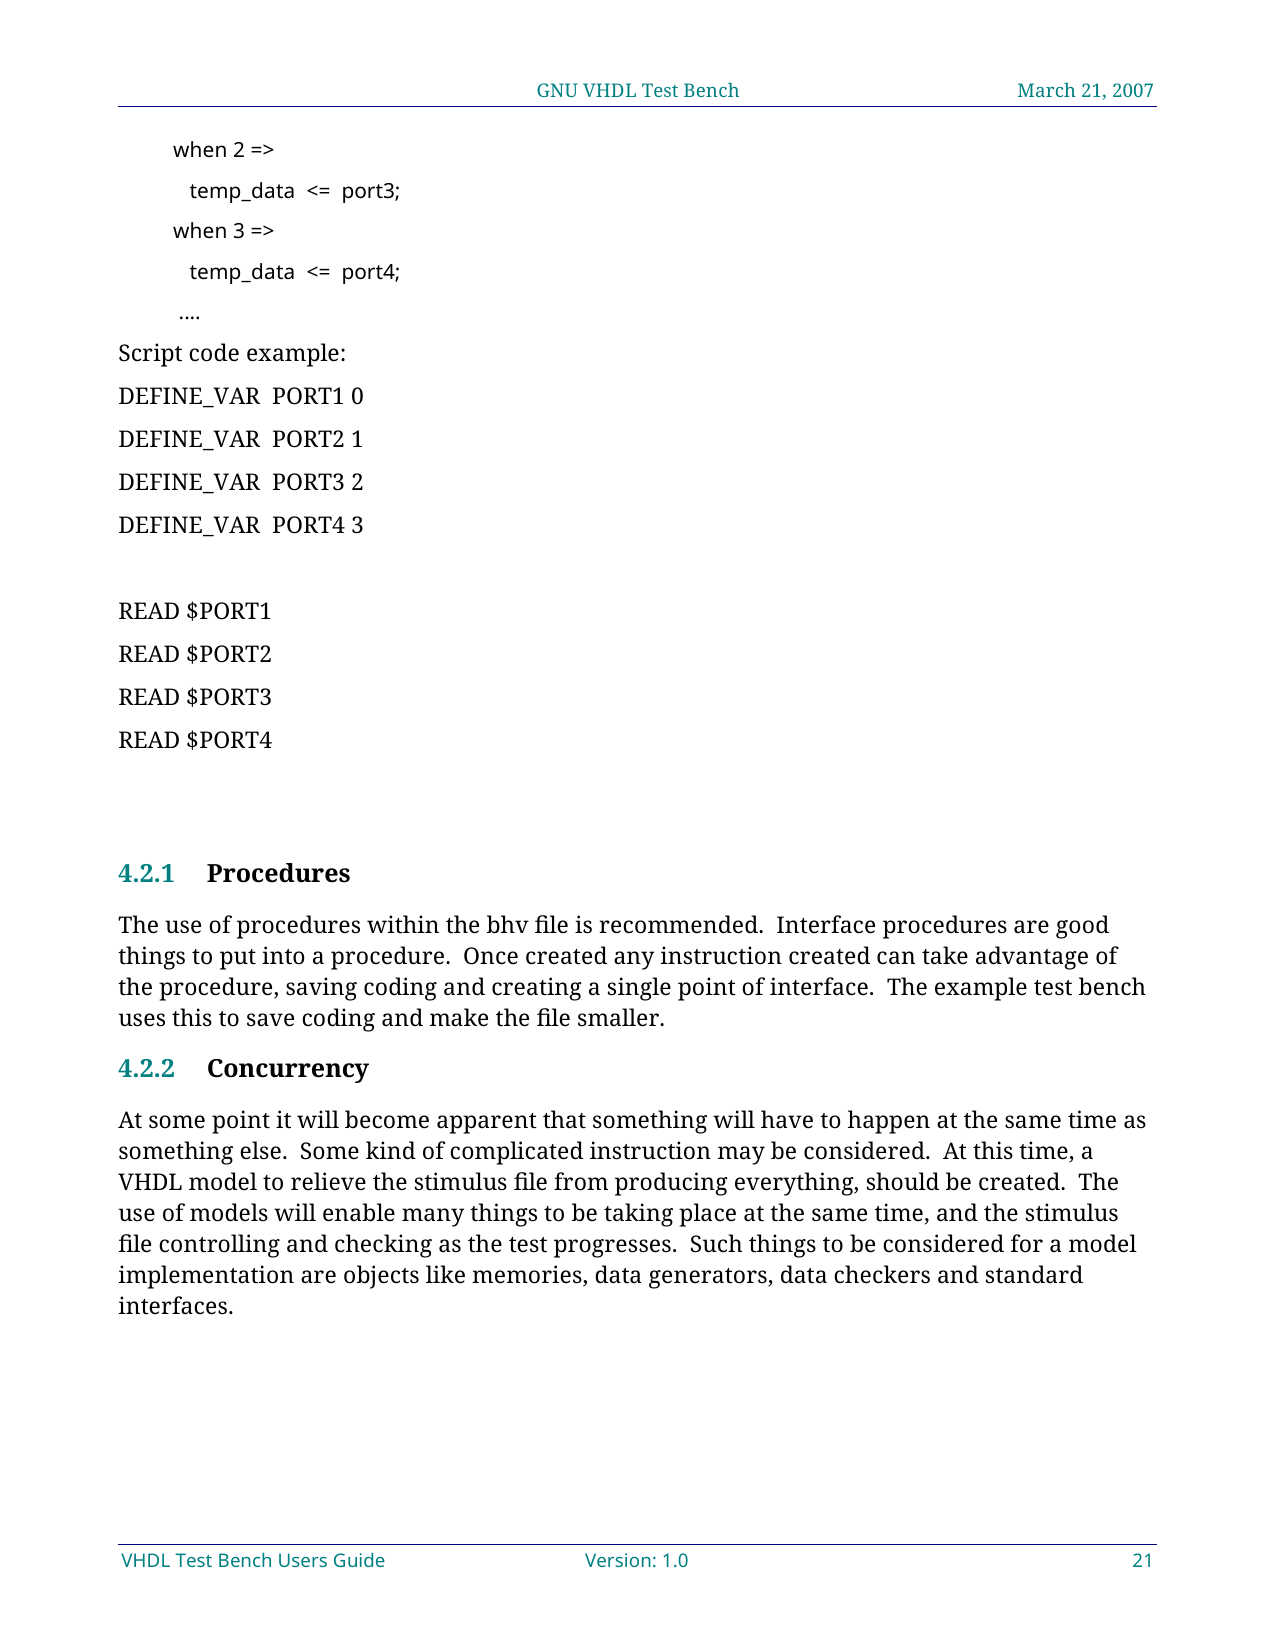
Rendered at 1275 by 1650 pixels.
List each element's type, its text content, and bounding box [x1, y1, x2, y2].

text The use of procedures within the bhv file is recommended. Interface procedures are good things to put into a procedure. Once created any instruction created can take advantage of the procedure, saving coding and creating a single point of interface. The example test bench uses this to save coding and make the file smaller. [118, 909, 1157, 1033]
text DEFINE_VAR PORT1 0 [118, 380, 1157, 411]
text READ $PORT2 [118, 638, 1157, 669]
text temp_data <= port3; [118, 176, 1157, 204]
text when 2 => [118, 135, 1157, 164]
text At some point it will become apparent that something will have to happen at the same time as something else. Some kind of complicated instruction may be considered. At this time, a VHDL model to relieve the stimulus file from producing everything, should be created. The use of models will enable many things to be taking place at the same time, and the stimulus file controlling and checking as the test progresses. Such things to be considered for a model implementation are objects like memories, data generators, data checkers and standard interfaces. [118, 1104, 1157, 1321]
text DEFINE_VAR PORT4 3 [118, 509, 1157, 540]
text .... [118, 297, 1157, 326]
text DEFINE_VAR PORT3 2 [118, 466, 1157, 497]
text READ $PORT3 [118, 681, 1157, 712]
text Script code example: [118, 337, 1157, 368]
text READ $PORT1 [118, 595, 1157, 626]
text when 3 => [118, 216, 1157, 245]
text READ $PORT4 [118, 724, 1157, 755]
text temp_data <= port4; [118, 257, 1157, 285]
subtitle Procedures [118, 856, 1157, 890]
text DEFINE_VAR PORT2 1 [118, 423, 1157, 454]
subtitle Concurrency [118, 1051, 1157, 1085]
